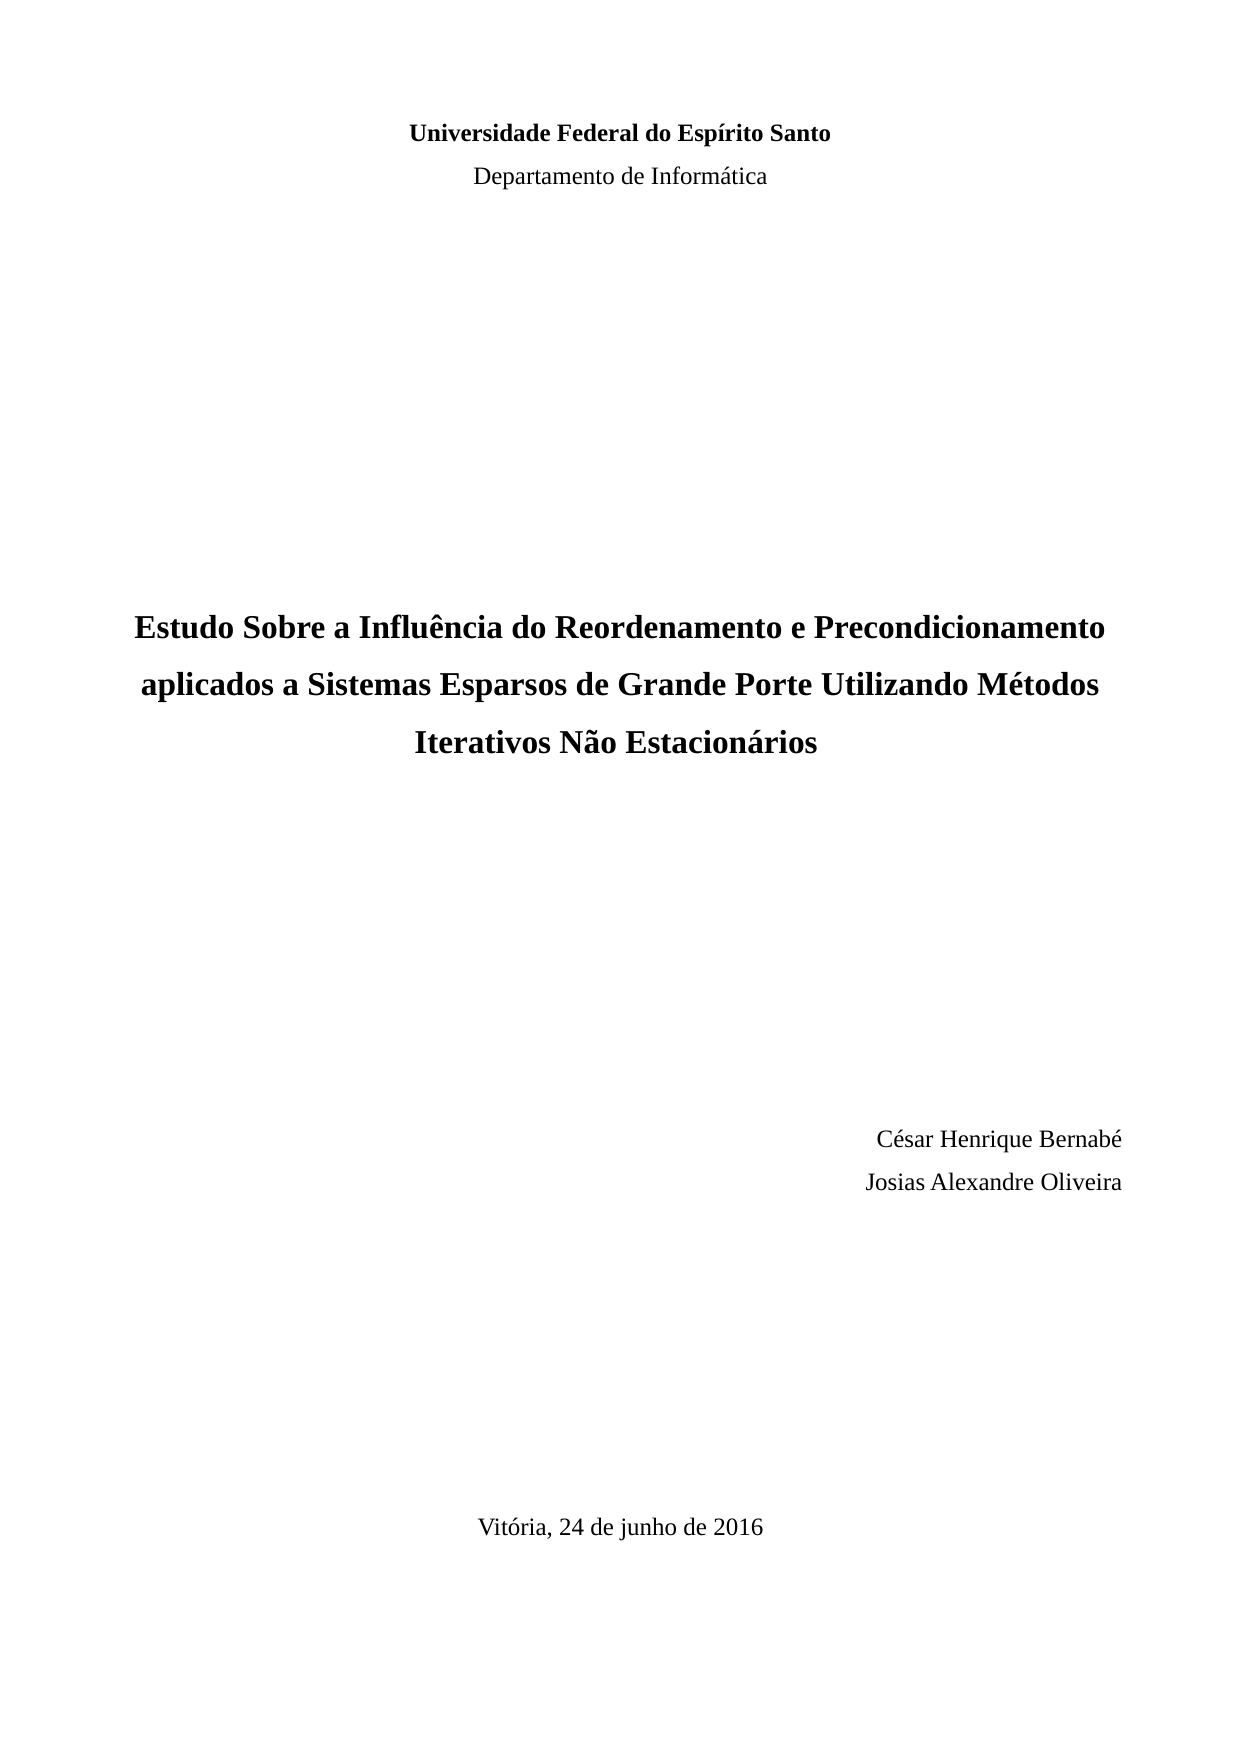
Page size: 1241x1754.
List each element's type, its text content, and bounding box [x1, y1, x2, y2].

text César Henrique Bernabé [118, 1124, 1122, 1153]
text Vitória, 24 de junho de 2016 [118, 1512, 1122, 1541]
text Universidade Federal do Espírito Santo [118, 118, 1122, 147]
text Departamento de Informática [118, 161, 1122, 190]
text Josias Alexandre Oliveira [118, 1167, 1122, 1196]
text Estudo Sobre a Influência do Reordenamento e Precondicionamento aplicados a Sistemas Esparsos de Grande Porte Utilizando Métodos Iterativos Não Estacionários [118, 607, 1122, 760]
